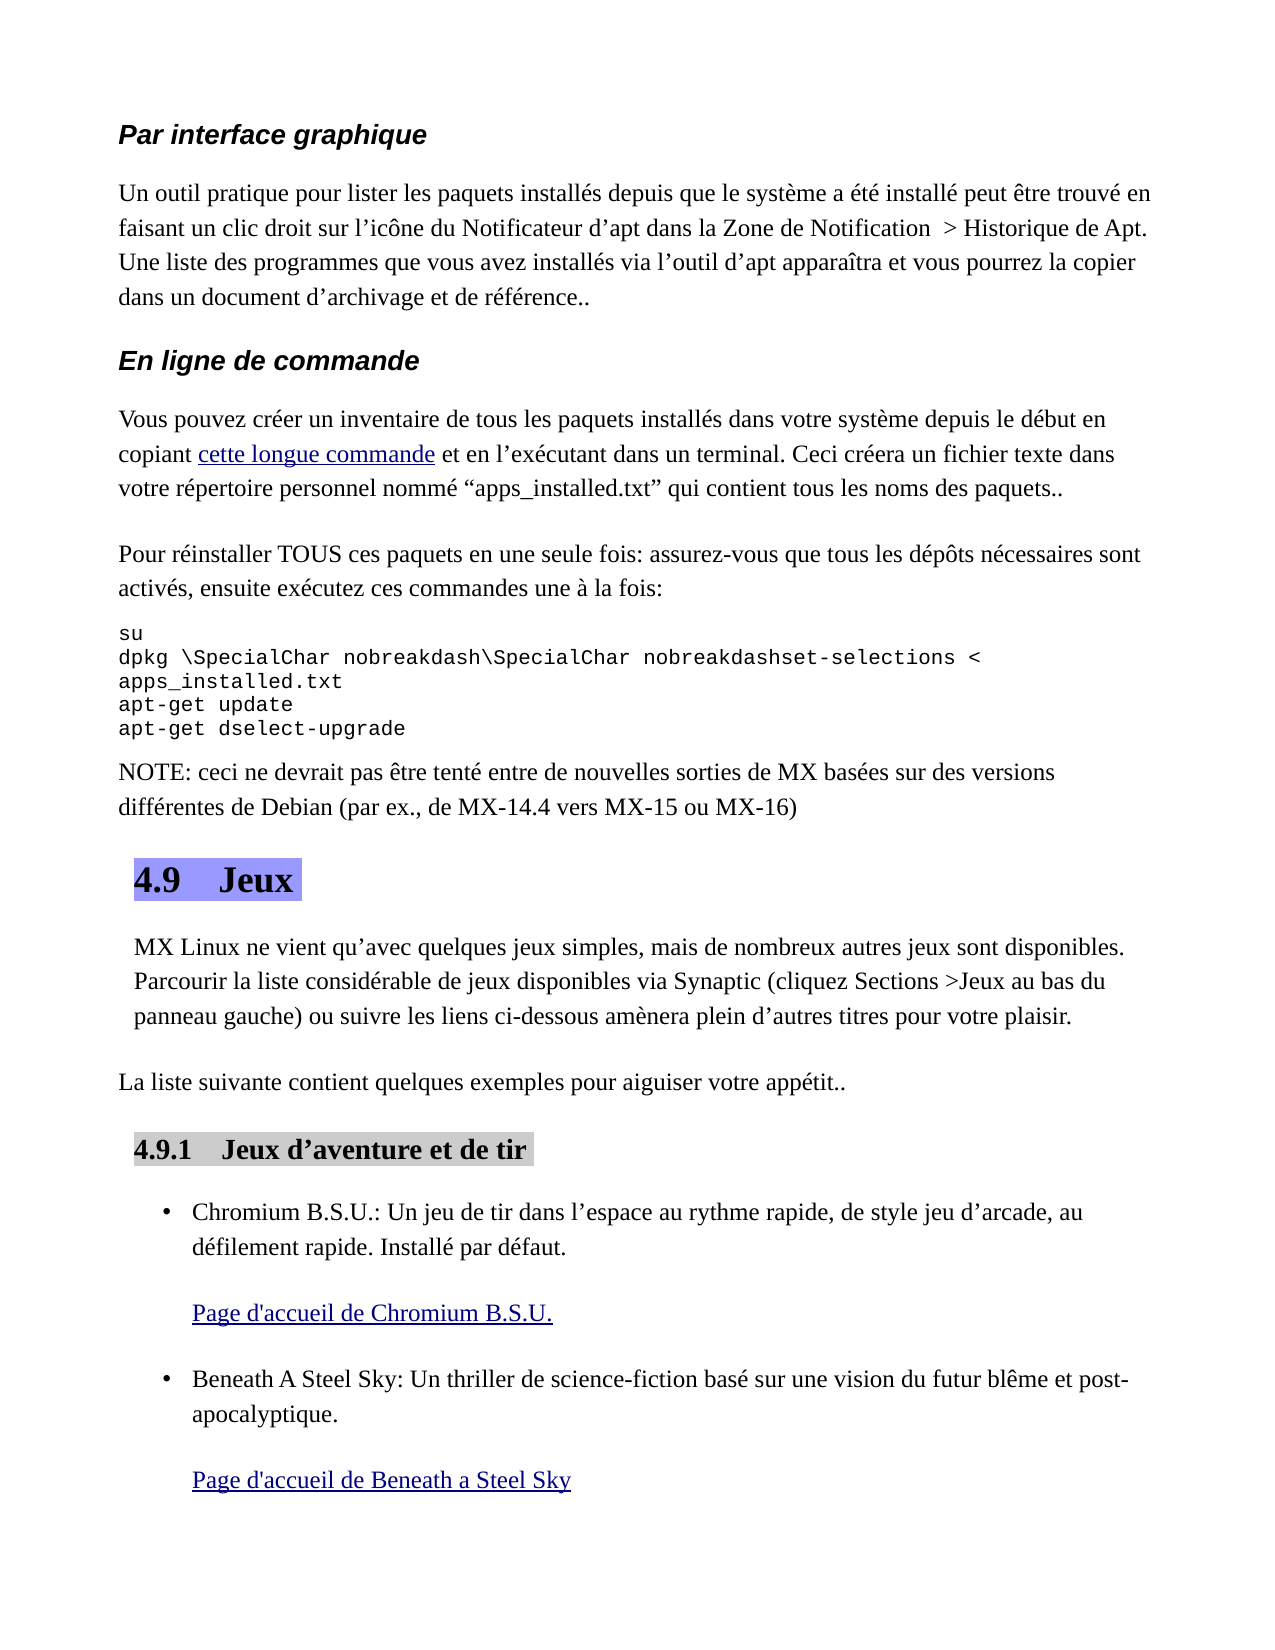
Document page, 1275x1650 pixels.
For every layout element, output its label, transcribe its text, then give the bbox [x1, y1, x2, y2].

text MX Linux ne vient qu’avec quelques jeux simples, mais de nombreux autres jeux sont disponibles. Parcourir la liste considérable de jeux disponibles via Synaptic (cliquez Sections >Jeux au bas du panneau gauche) ou suivre les liens ci-dessous amènera plein d’autres titres pour votre plaisir. [134, 932, 1141, 1029]
text NOTE: ceci ne devrait pas être tenté entre de nouvelles sorties de MX basées sur des versions différentes de Debian (par ex., de MX-14.4 vers MX-15 ou MX-16) [118, 757, 1157, 821]
text apt-get dselect-upgrade [118, 718, 1157, 742]
list Chromium B.S.U.: Un jeu de tir dans l’espace au rythme rapide, de style jeu d’arcade, au défilement rapide. Installé par défaut. [162, 1197, 1157, 1261]
subtitle 4.9 Jeux [134, 857, 1141, 901]
text La liste suivante contient quelques exemples pour aiguiser votre appétit.. [118, 1067, 1157, 1095]
text dpkg \SpecialChar nobreakdash\SpecialChar nobreakdashset-selections < apps_installed.txt [118, 647, 1157, 694]
text apt-get update [118, 694, 1157, 718]
text Un outil pratique pour lister les paquets installés depuis que le système a été installé peut être trouvé en faisant un clic droit sur l’icône du Notificateur d’apt dans la Zone de Notification > Historique de Apt. Une liste des programmes que vous avez installés via l’outil d’apt apparaîtra et vous pourrez la copier dans un document d’archivage et de référence.. [118, 178, 1157, 310]
subtitle En ligne de commande [118, 344, 1157, 376]
list Page d'accueil de Chromium B.S.U. [162, 1298, 1157, 1327]
list Beneath A Steel Sky: Un thriller de science-fiction basé sur une vision du futur blême et post-apocalyptique. [162, 1364, 1157, 1428]
list Page d'accueil de Beneath a Steel Sky [162, 1465, 1157, 1494]
subtitle Par interface graphique [118, 118, 1157, 150]
text Pour réinstaller TOUS ces paquets en une seule fois: assurez-vous que tous les dépôts nécessaires sont activés, ensuite exécutez ces commandes une à la fois: [118, 539, 1157, 602]
text Vous pouvez créer un inventaire de tous les paquets installés dans votre système depuis le début en copiant cette longue commande et en l’exécutant dans un terminal. Ceci créera un fichier texte dans votre répertoire personnel nommé “apps_installed.txt” qui contient tous les noms des paquets.. [118, 404, 1157, 502]
text su [118, 623, 1157, 647]
subtitle 4.9.1 Jeux d’aventure et de tir [534, 1132, 1141, 1166]
